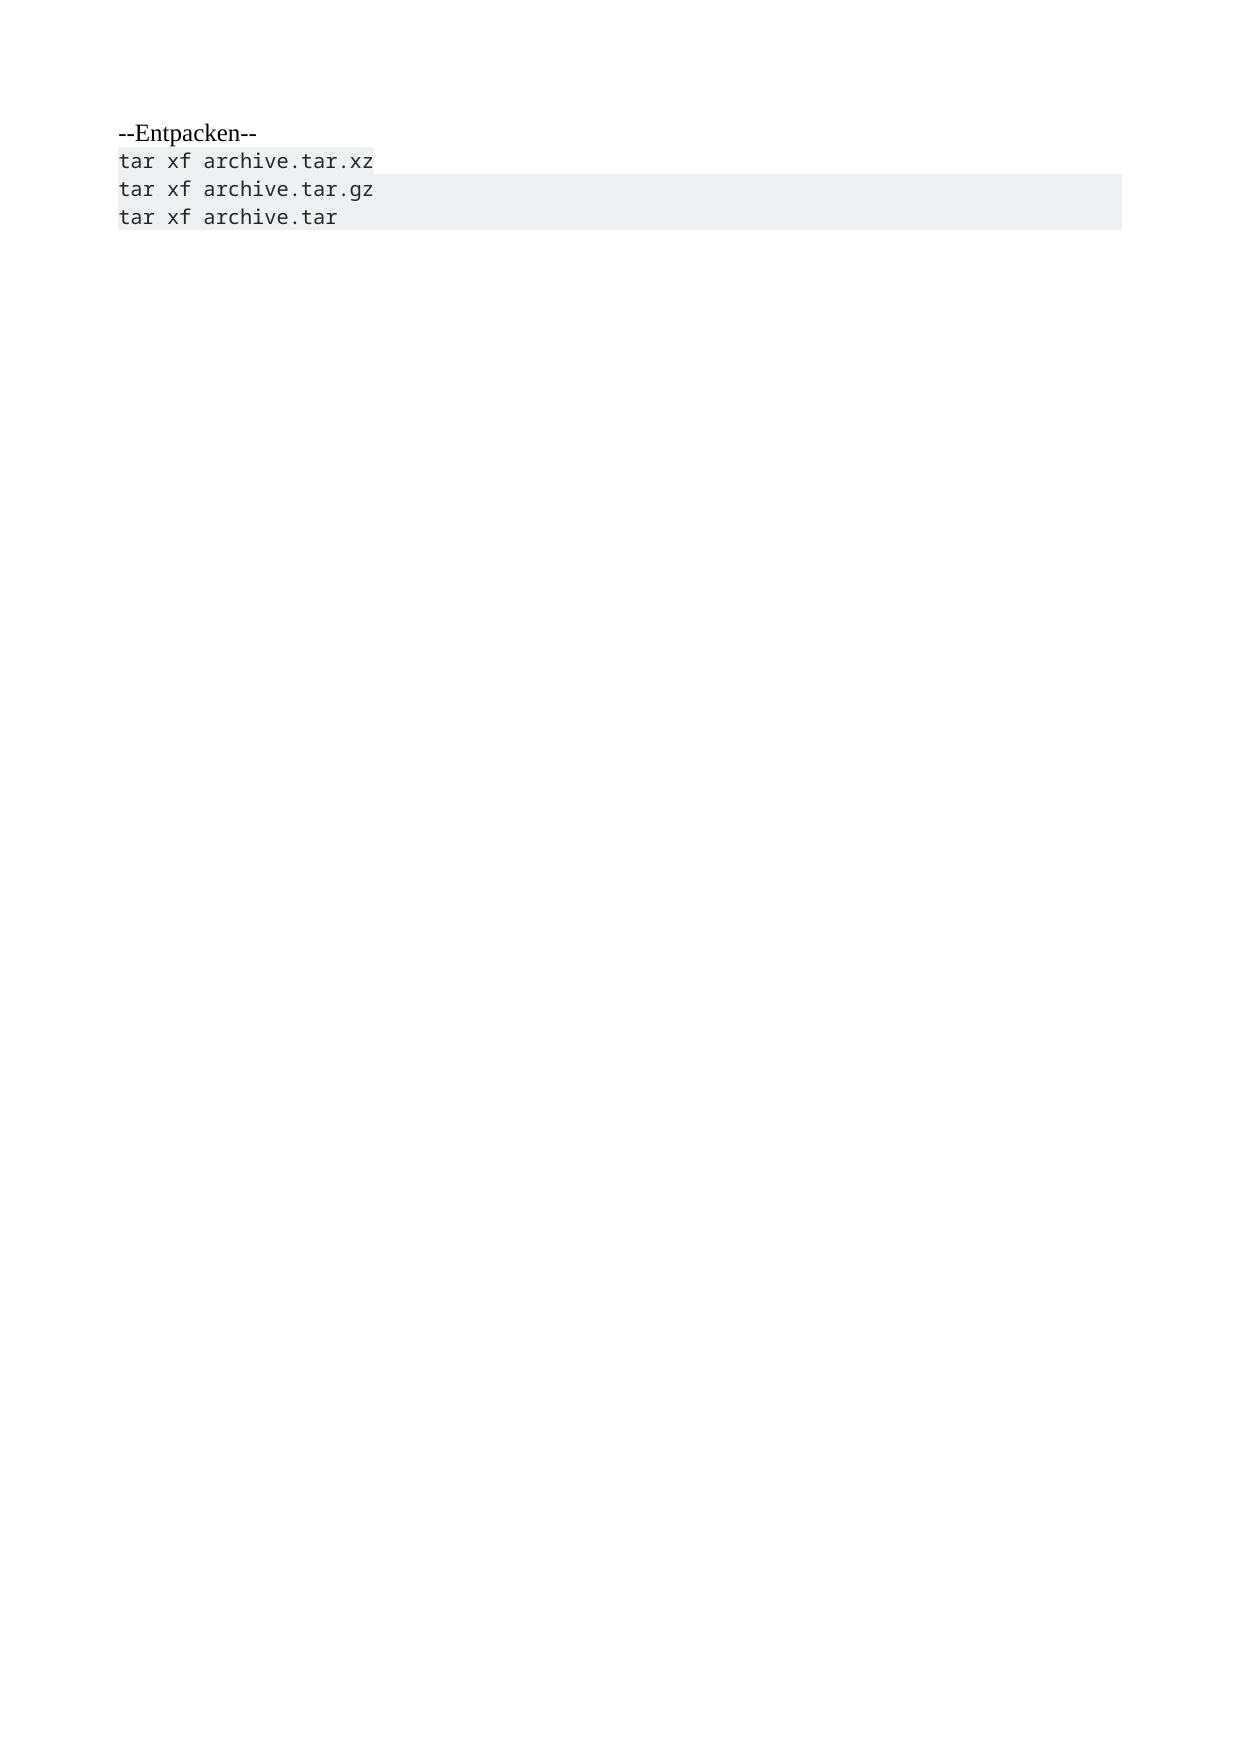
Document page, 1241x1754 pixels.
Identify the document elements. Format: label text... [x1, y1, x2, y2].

text tar xf archive.tar.xz [118, 147, 1122, 174]
text tar xf archive.tar.gz [118, 174, 1122, 202]
text --Entpacken-- [118, 118, 1122, 147]
text tar xf archive.tar [118, 202, 1122, 230]
